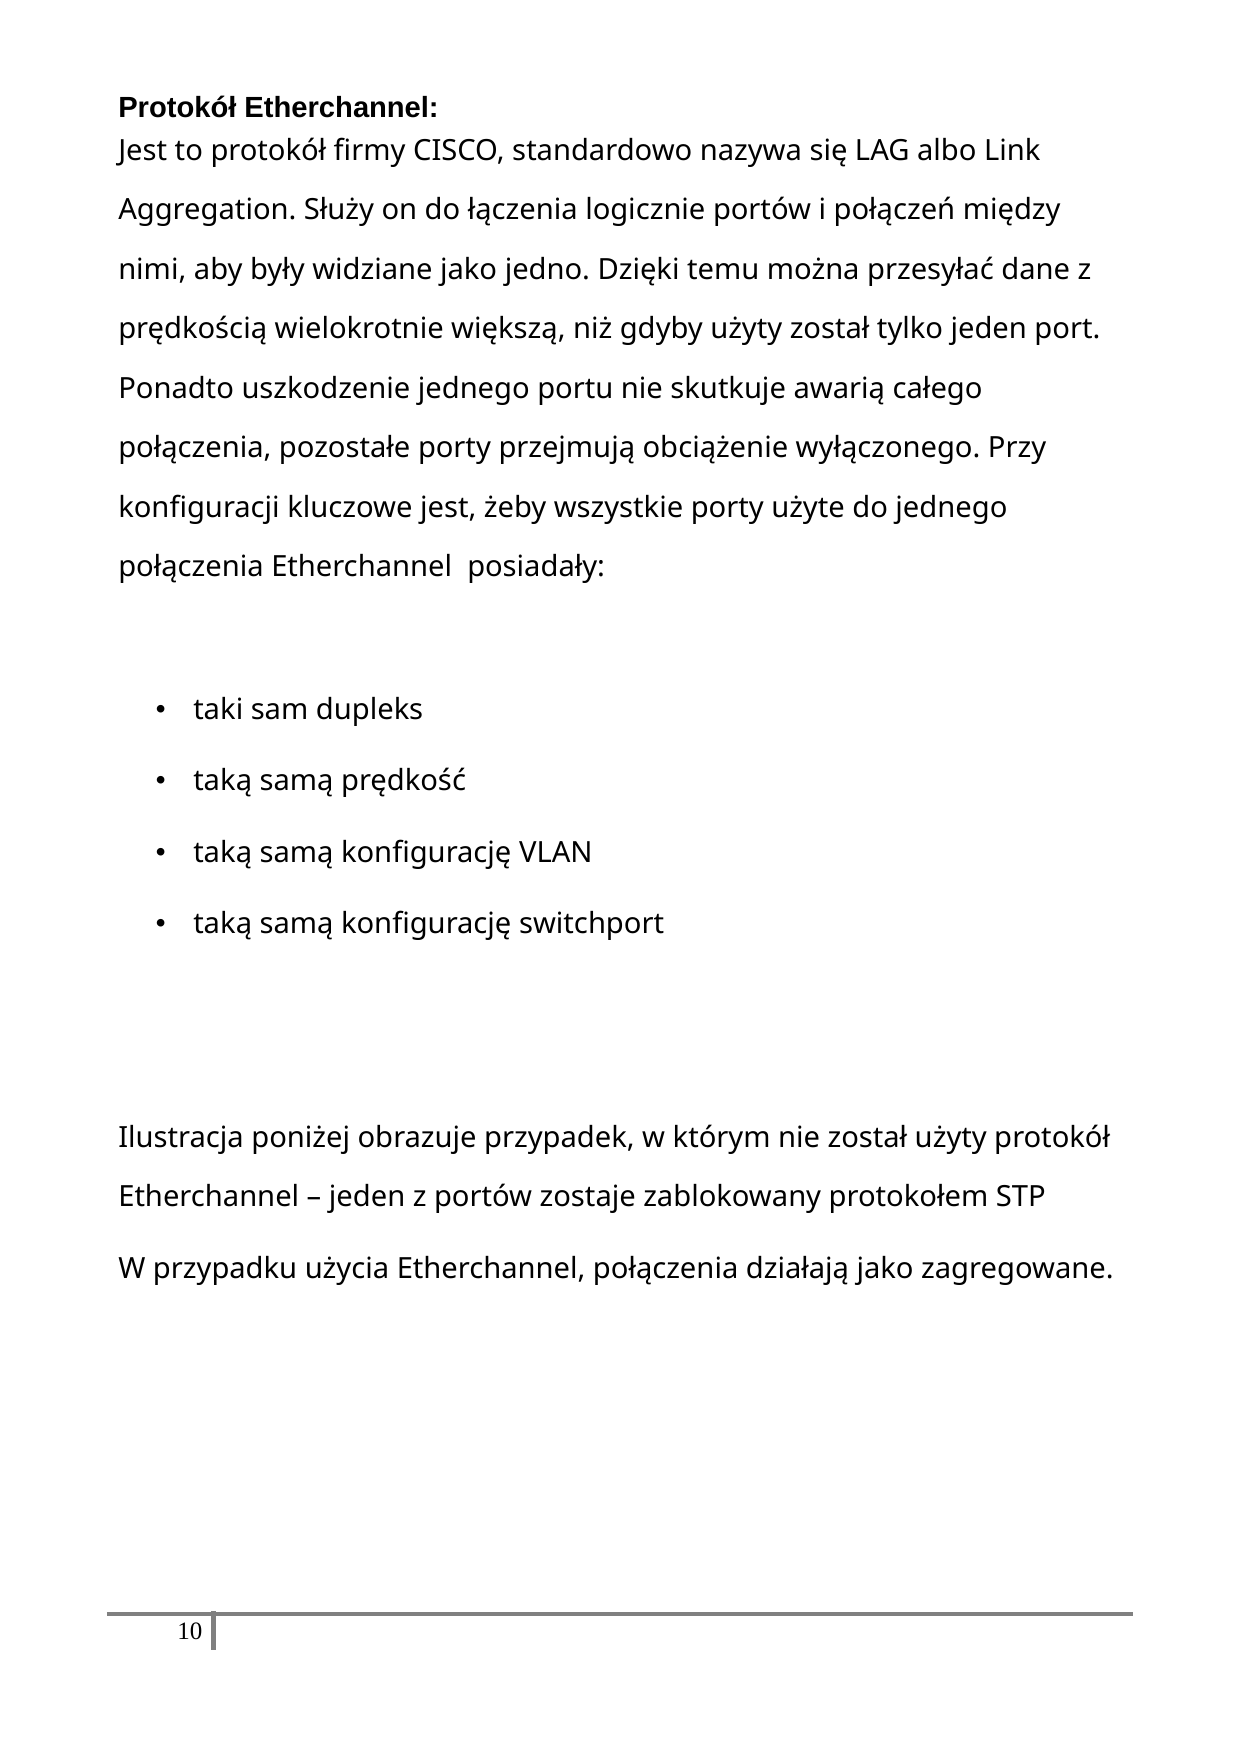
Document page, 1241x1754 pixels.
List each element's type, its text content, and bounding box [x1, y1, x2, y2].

list taką samą konfigurację VLAN [156, 831, 1122, 871]
subtitle Protokół Etherchannel: [118, 89, 1122, 123]
list taki sam dupleks [156, 688, 1122, 728]
list taką samą prędkość [156, 759, 1122, 799]
text W przypadku użycia Etherchannel, połączenia działają jako zagregowane. [118, 1247, 1122, 1287]
text Ilustracja poniżej obrazuje przypadek, w którym nie został użyty protokół Etherchannel – jeden z portów zostaje zablokowany protokołem STP [118, 1116, 1122, 1215]
list taką samą konfigurację switchport [156, 902, 1122, 942]
text Jest to protokół firmy CISCO, standardowo nazywa się LAG albo Link Aggregation. Służy on do łączenia logicznie portów i połączeń między nimi, aby były widziane jako jedno. Dzięki temu można przesyłać dane z prędkością wielokrotnie większą, niż gdyby użyty został tylko jeden port. Ponadto uszkodzenie jednego portu nie skutkuje awarią całego połączenia, pozostałe porty przejmują obciążenie wyłączonego. Przy konfiguracji kluczowe jest, żeby wszystkie porty użyte do jednego połączenia Etherchannel posiadały: [118, 129, 1122, 585]
